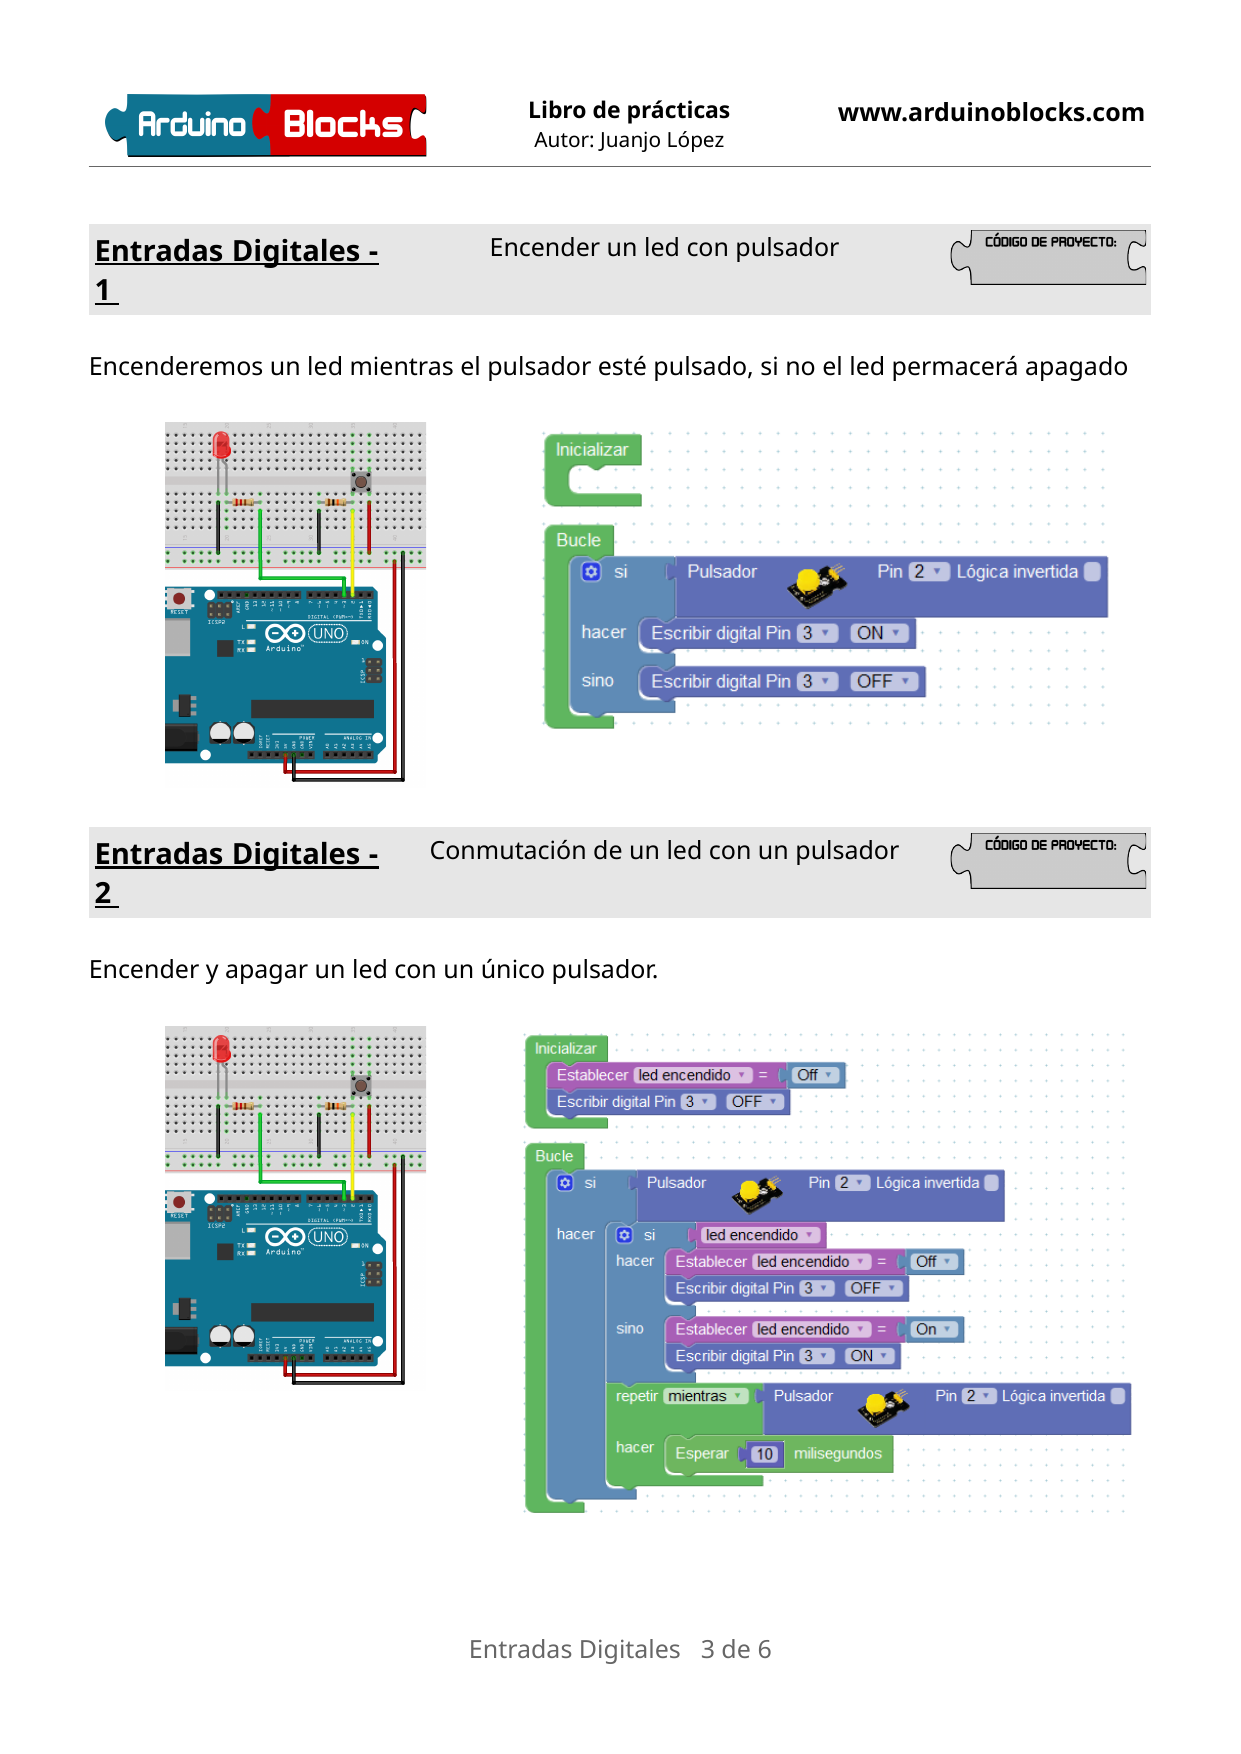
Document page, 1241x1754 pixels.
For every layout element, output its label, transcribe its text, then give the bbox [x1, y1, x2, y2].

picture [165, 422, 427, 788]
text Encenderemos un led mientras el pulsador esté pulsado, si no el led permacerá apagado [88, 349, 1152, 383]
table_header [89, 417, 502, 793]
table_header Encender un led con pulsador [384, 224, 945, 315]
table_header Entradas Digitales -2 [89, 827, 384, 918]
picture [165, 1026, 427, 1391]
picture [105, 94, 427, 157]
text Encender y apagar un led con un único pulsador. [88, 952, 1152, 986]
table_header [945, 224, 1151, 315]
table_header Entradas Digitales -1 [89, 224, 384, 315]
table_header [503, 417, 1152, 793]
picture [950, 230, 1147, 285]
table_header [89, 1020, 502, 1558]
table_header Conmutación de un led con un pulsador [384, 827, 945, 918]
table_header [945, 827, 1151, 918]
picture [950, 833, 1147, 889]
picture [518, 1026, 1136, 1518]
table_header [503, 1020, 1152, 1558]
picture [536, 422, 1118, 736]
